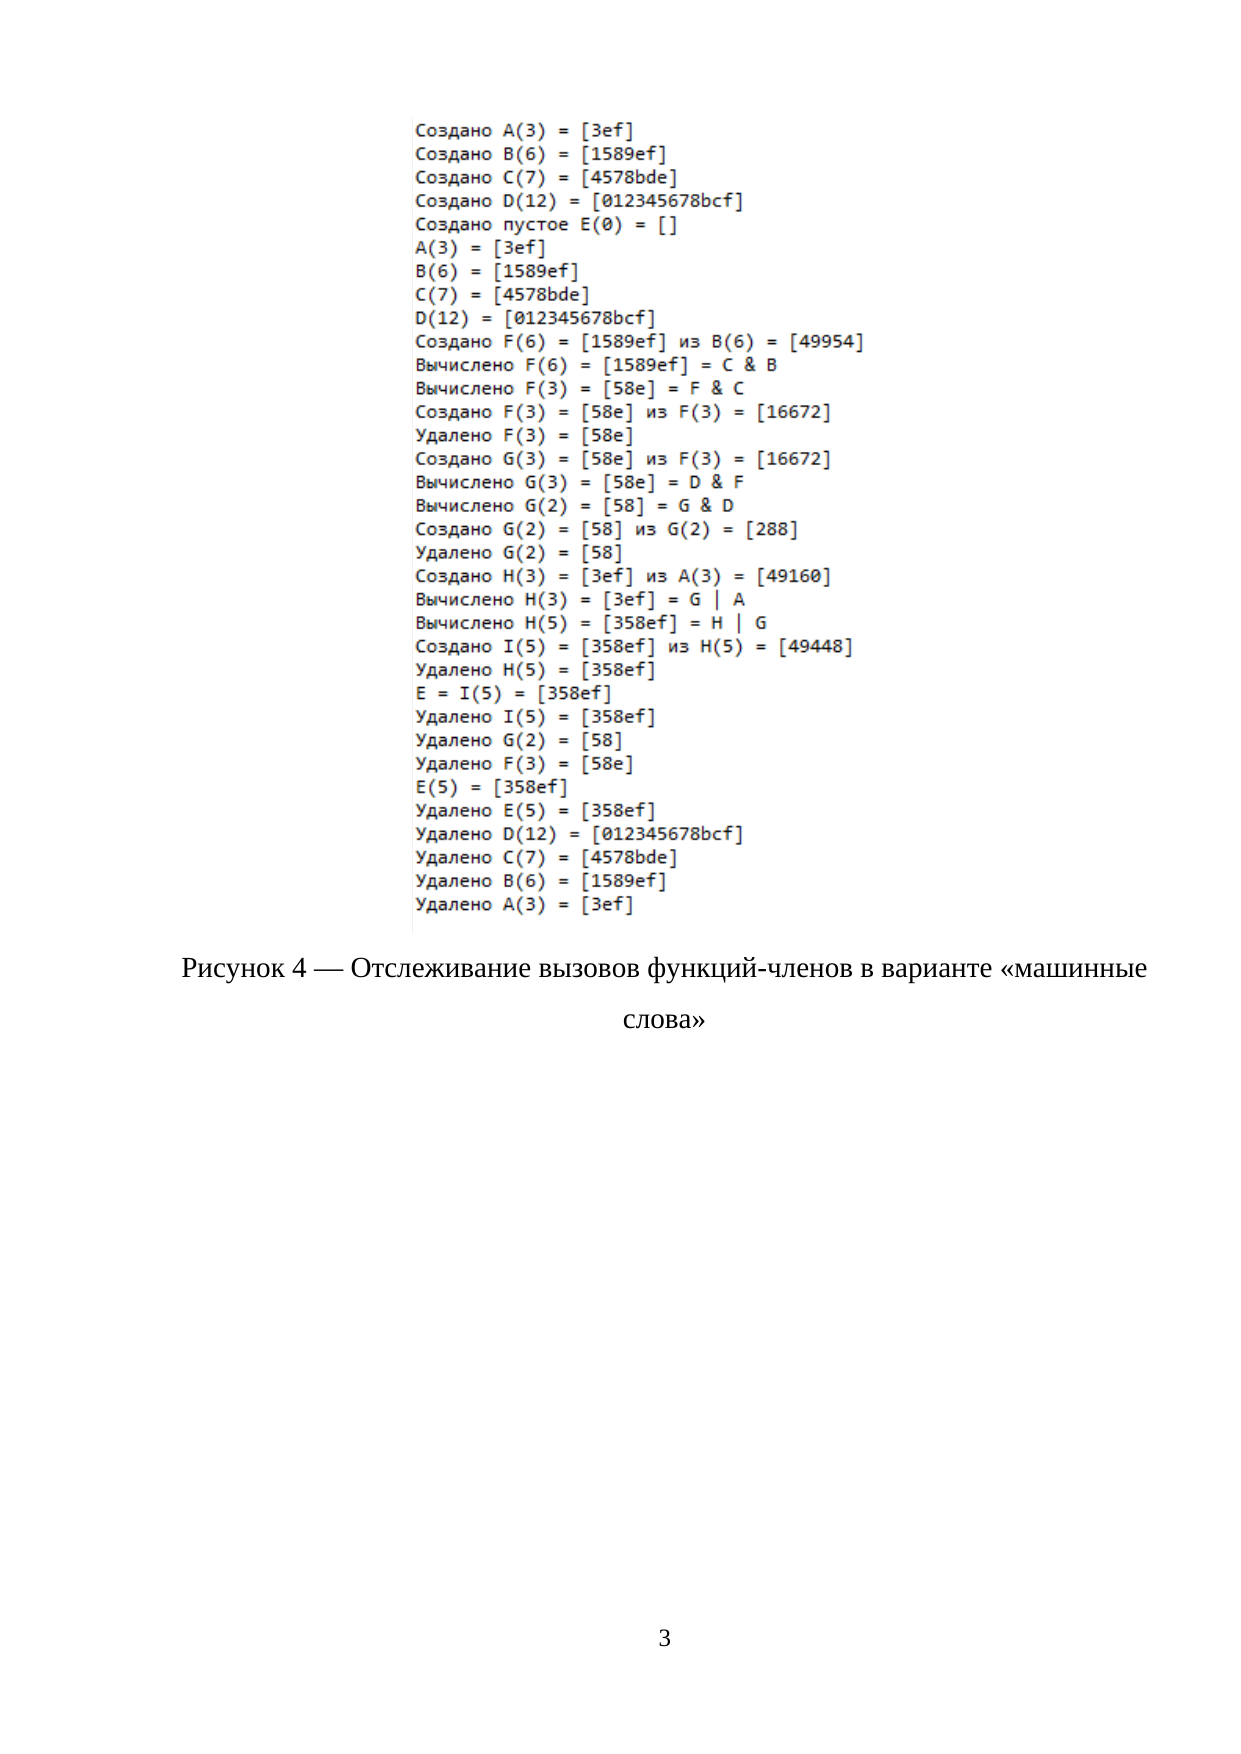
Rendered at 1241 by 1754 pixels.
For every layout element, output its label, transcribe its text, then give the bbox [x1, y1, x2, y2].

text Рисунок 4 — Отслеживание вызовов функций-членов в варианте «машинные слова» [177, 118, 1152, 1034]
picture [412, 118, 917, 934]
